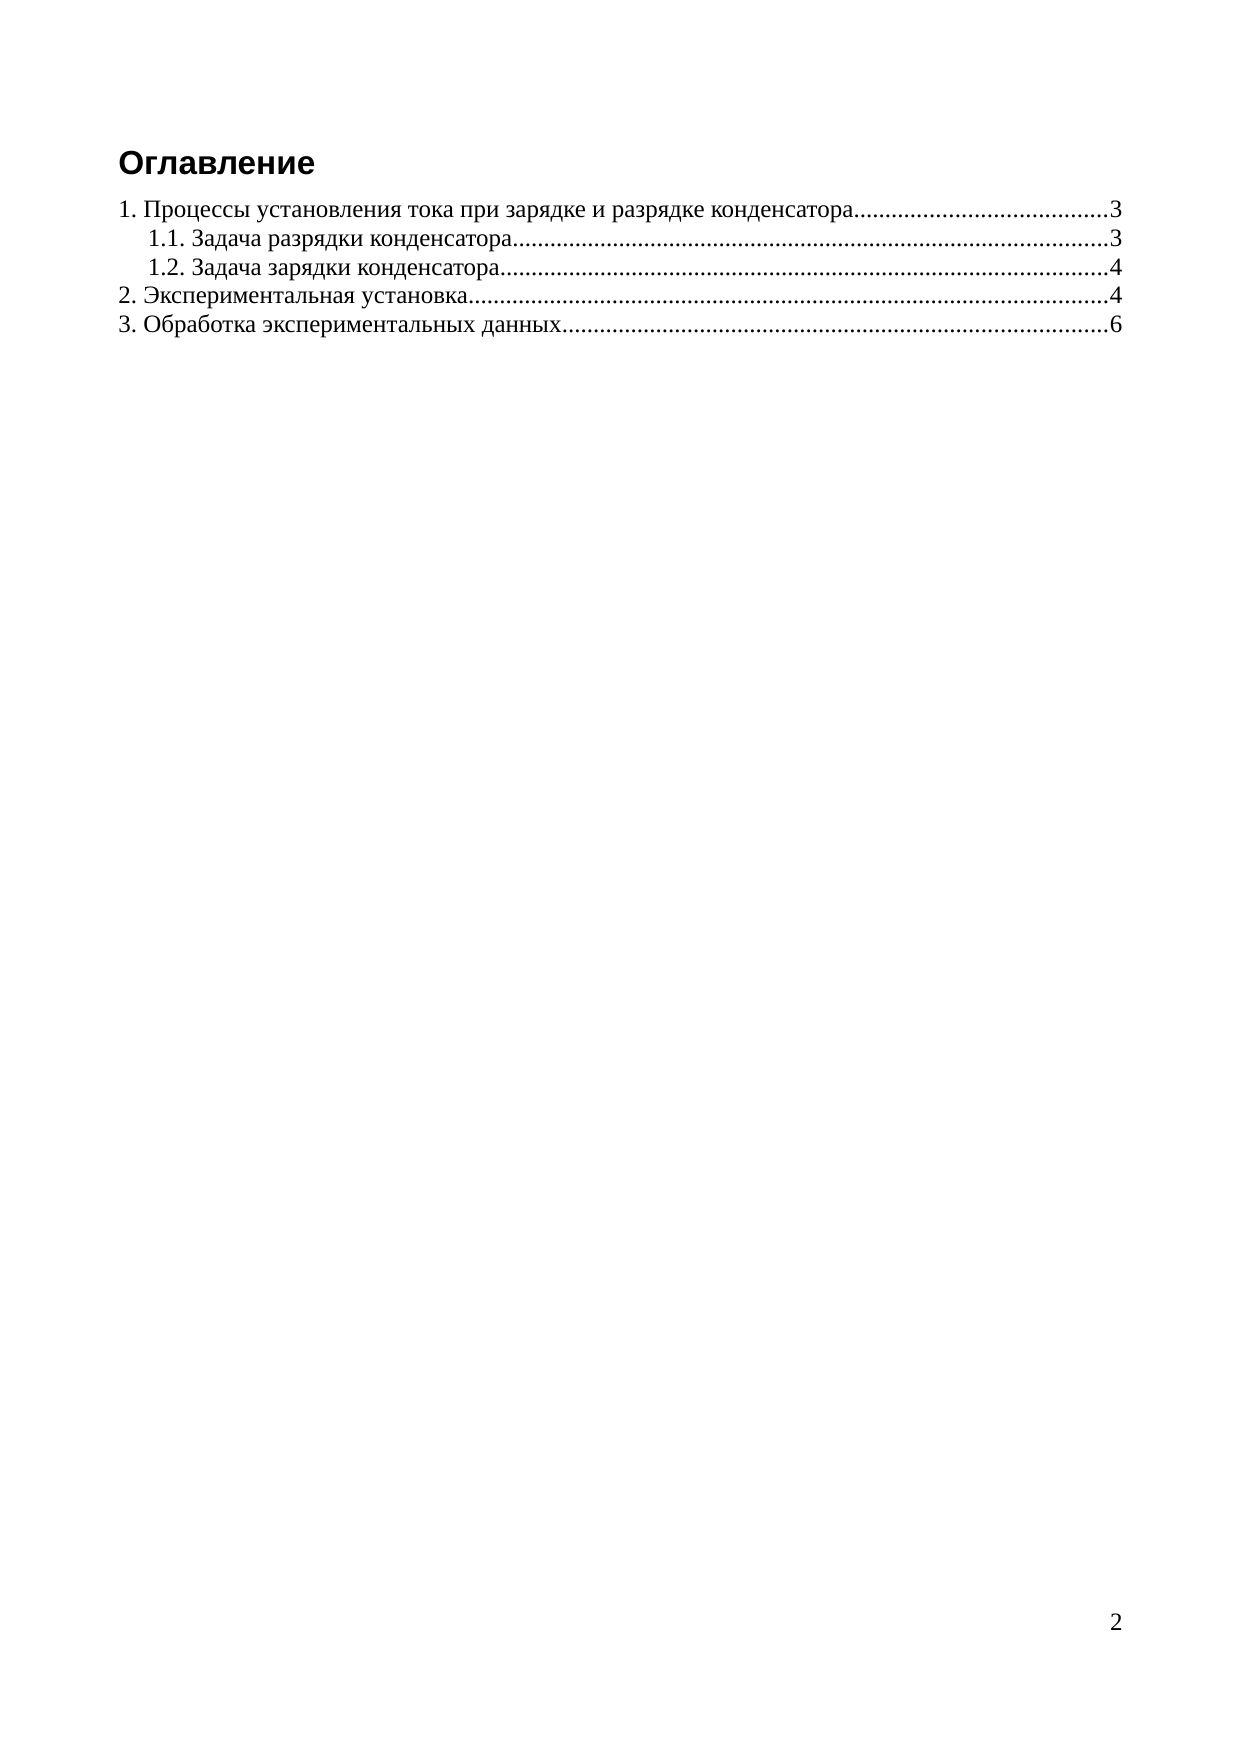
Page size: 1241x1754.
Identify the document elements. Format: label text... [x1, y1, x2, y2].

text 1.1. Задача разрядки конденсатора 3 [148, 223, 1122, 252]
text 2. Экспериментальная установка 4 [118, 280, 1122, 309]
text 1.2. Задача зарядки конденсатора 4 [148, 252, 1122, 280]
text 1. Процессы установления тока при зарядке и разрядке конденсатора 3 [118, 194, 1122, 223]
text 3. Обработка экспериментальных данных 6 [118, 309, 1122, 338]
subtitle Оглавление [118, 143, 1122, 182]
